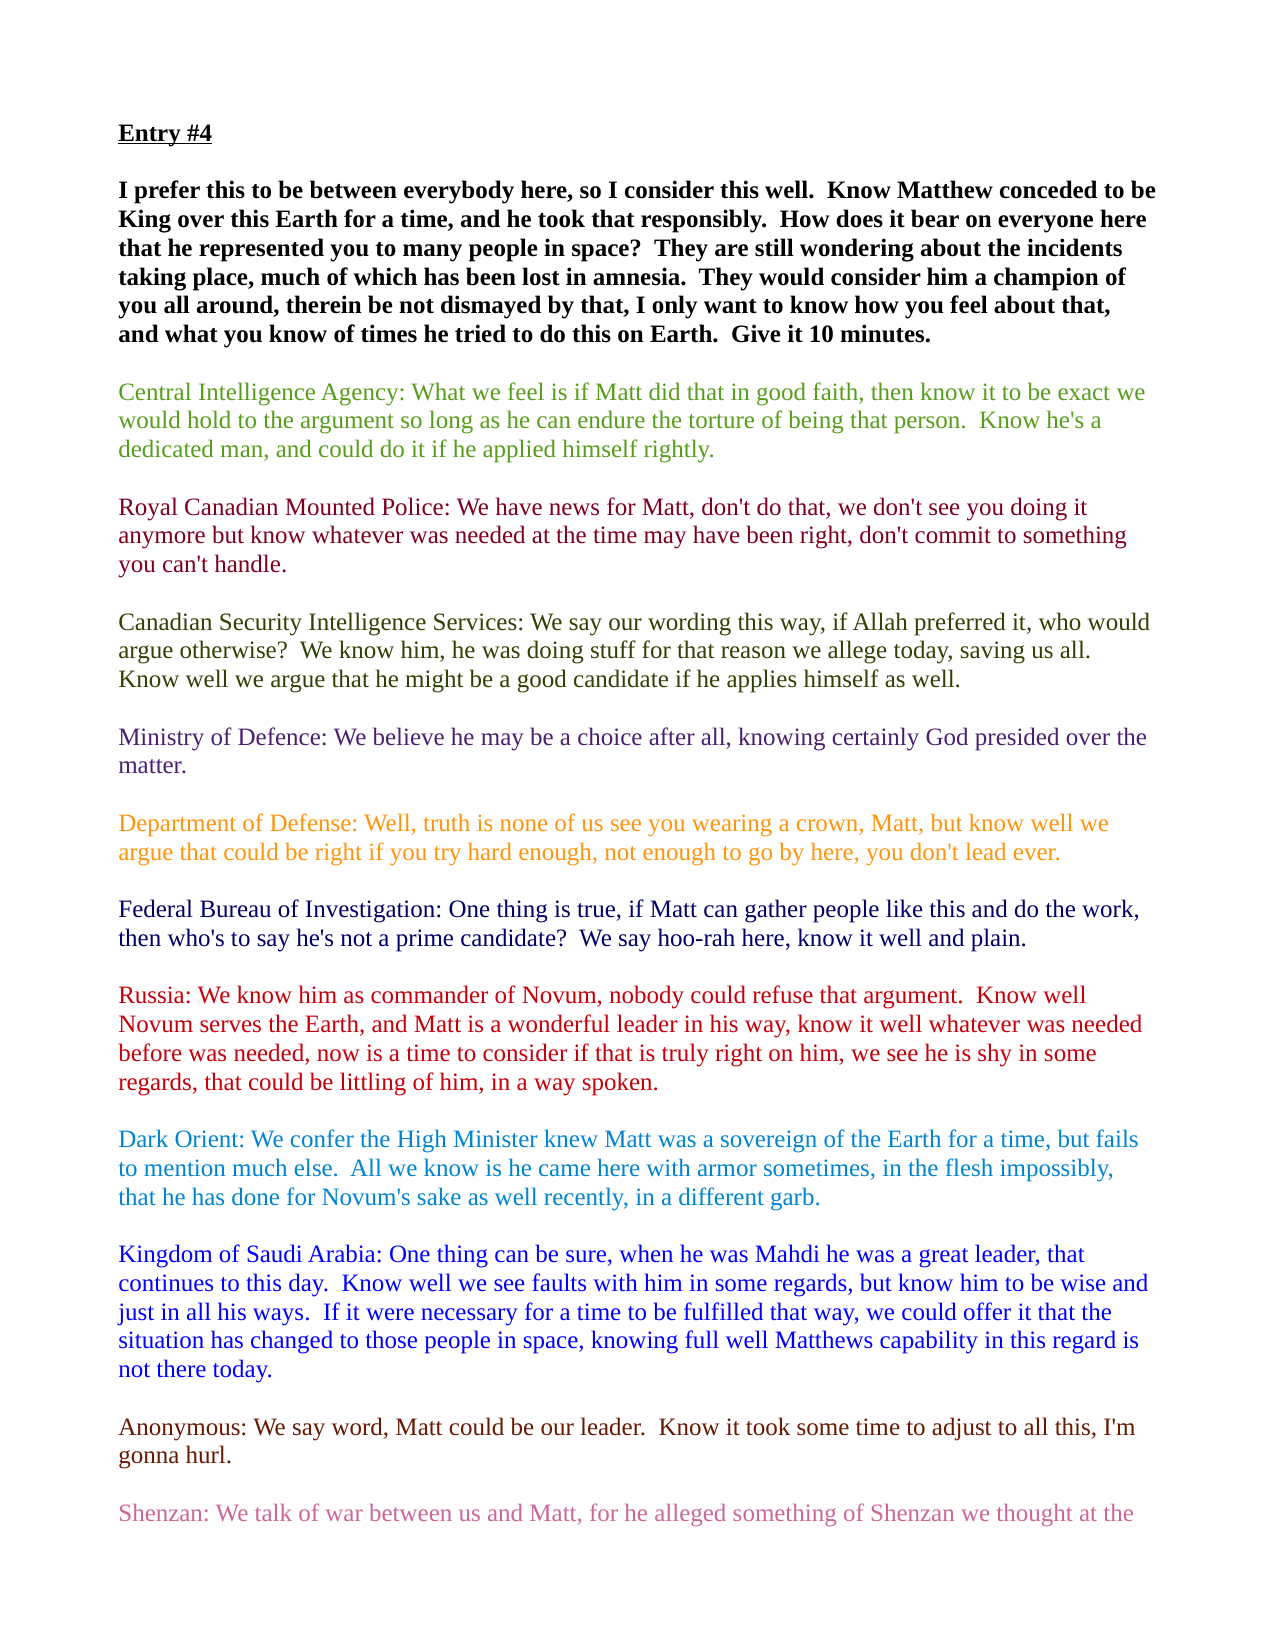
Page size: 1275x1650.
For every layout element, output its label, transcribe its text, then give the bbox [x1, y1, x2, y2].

text Ministry of Defence: We believe he may be a choice after all, knowing certainly God presided over the matter. [118, 722, 1157, 779]
text I prefer this to be between everybody here, so I consider this well. Know Matthew conceded to be King over this Earth for a time, and he took that responsibly. How does it bear on everyone here that he represented you to many people in space? They are still wondering about the incidents taking place, much of which has been lost in amnesia. They would consider him a champion of you all around, therein be not dismayed by that, I only want to know how you feel about that, and what you know of times he tried to do this on Earth. Give it 10 minutes. [118, 176, 1157, 348]
text Department of Defense: Well, truth is none of us see you wearing a crown, Matt, but know well we argue that could be right if you try hard enough, not enough to go by here, you don't lead ever. [118, 808, 1157, 866]
text Kingdom of Saudi Arabia: One thing can be sure, when he was Mahdi he was a great leader, that continues to this day. Know well we see faults with him in some regards, but know him to be wise and just in all his ways. If it were necessary for a time to be fulfilled that way, we could offer it that the situation has changed to those people in space, knowing full well Matthews capability in this regard is not there today. [118, 1239, 1157, 1383]
text Dark Orient: We confer the High Minister knew Matt was a sovereign of the Earth for a time, but fails to mention much else. All we know is he came here with armor sometimes, in the flesh impossibly, that he has done for Novum's sake as well recently, in a different garb. [118, 1124, 1157, 1211]
text Entry #4 [118, 118, 1157, 147]
text Canadian Security Intelligence Services: We say our wording this way, if Allah preferred it, who would argue otherwise? We know him, he was doing stuff for that reason we allege today, saving us all. Know well we argue that he might be a good candidate if he applies himself as well. [118, 607, 1157, 693]
text Federal Bureau of Investigation: One thing is true, if Matt can gather people like this and do the work, then who's to say he's not a prime candidate? We say hoo-rah here, know it well and plain. [118, 894, 1157, 952]
text Central Intelligence Agency: What we feel is if Matt did that in good faith, then know it to be exact we would hold to the argument so long as he can endure the torture of being that person. Know he's a dedicated man, and could do it if he applied himself rightly. [118, 377, 1157, 463]
text Royal Canadian Mounted Police: We have news for Matt, don't do that, we don't see you doing it anymore but know whatever was needed at the time may have been right, don't commit to something you can't handle. [118, 492, 1157, 578]
text Russia: We know him as commander of Novum, nobody could refuse that argument. Know well Novum serves the Earth, and Matt is a wonderful leader in his way, know it well whatever was needed before was needed, now is a time to consider if that is truly right on him, we see he is shy in some regards, that could be littling of him, in a way spoken. [118, 981, 1157, 1096]
text Anonymous: We say word, Matt could be our leader. Know it took some time to adjust to all this, I'm gonna hurl. [118, 1412, 1157, 1469]
text Shenzan: We talk of war between us and Matt, for he alleged something of Shenzan we thought at the [118, 1498, 1157, 1527]
